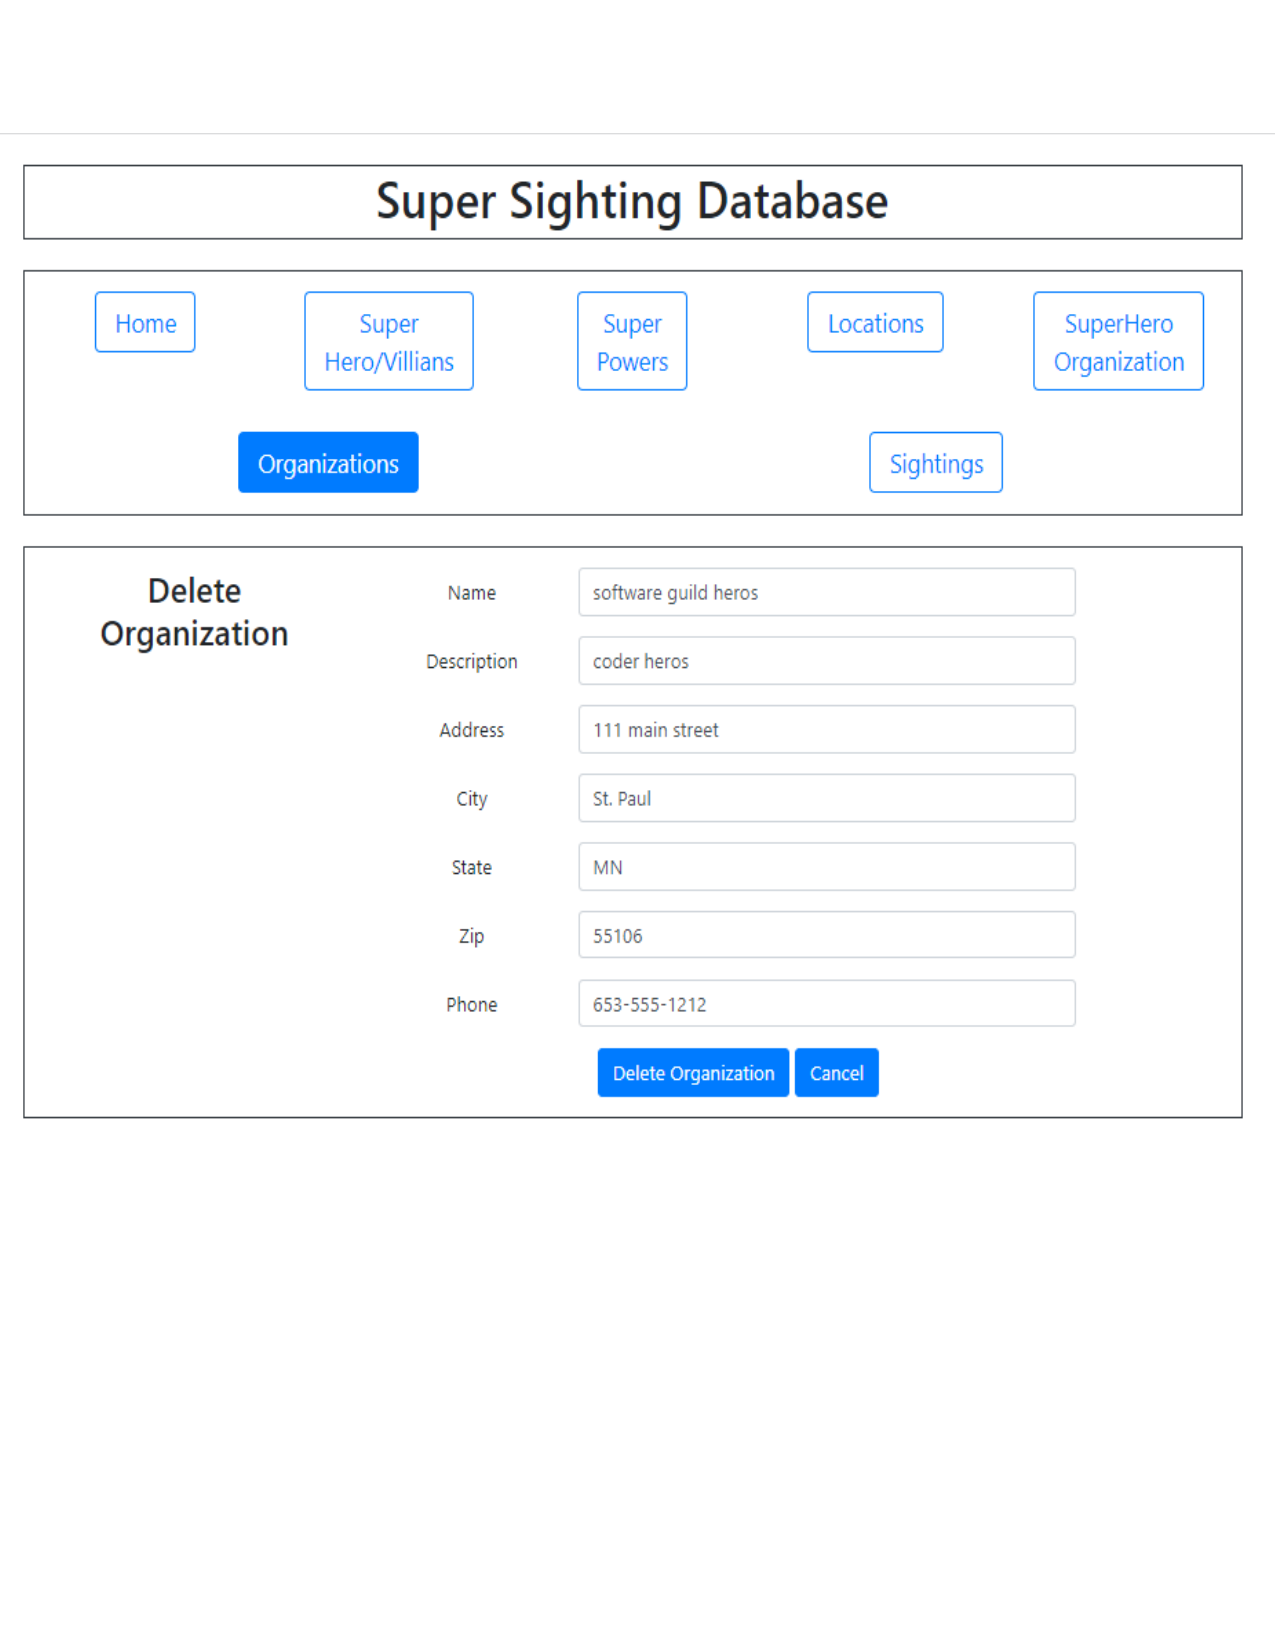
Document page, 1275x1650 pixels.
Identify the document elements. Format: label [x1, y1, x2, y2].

picture [0, 133, 1275, 1143]
